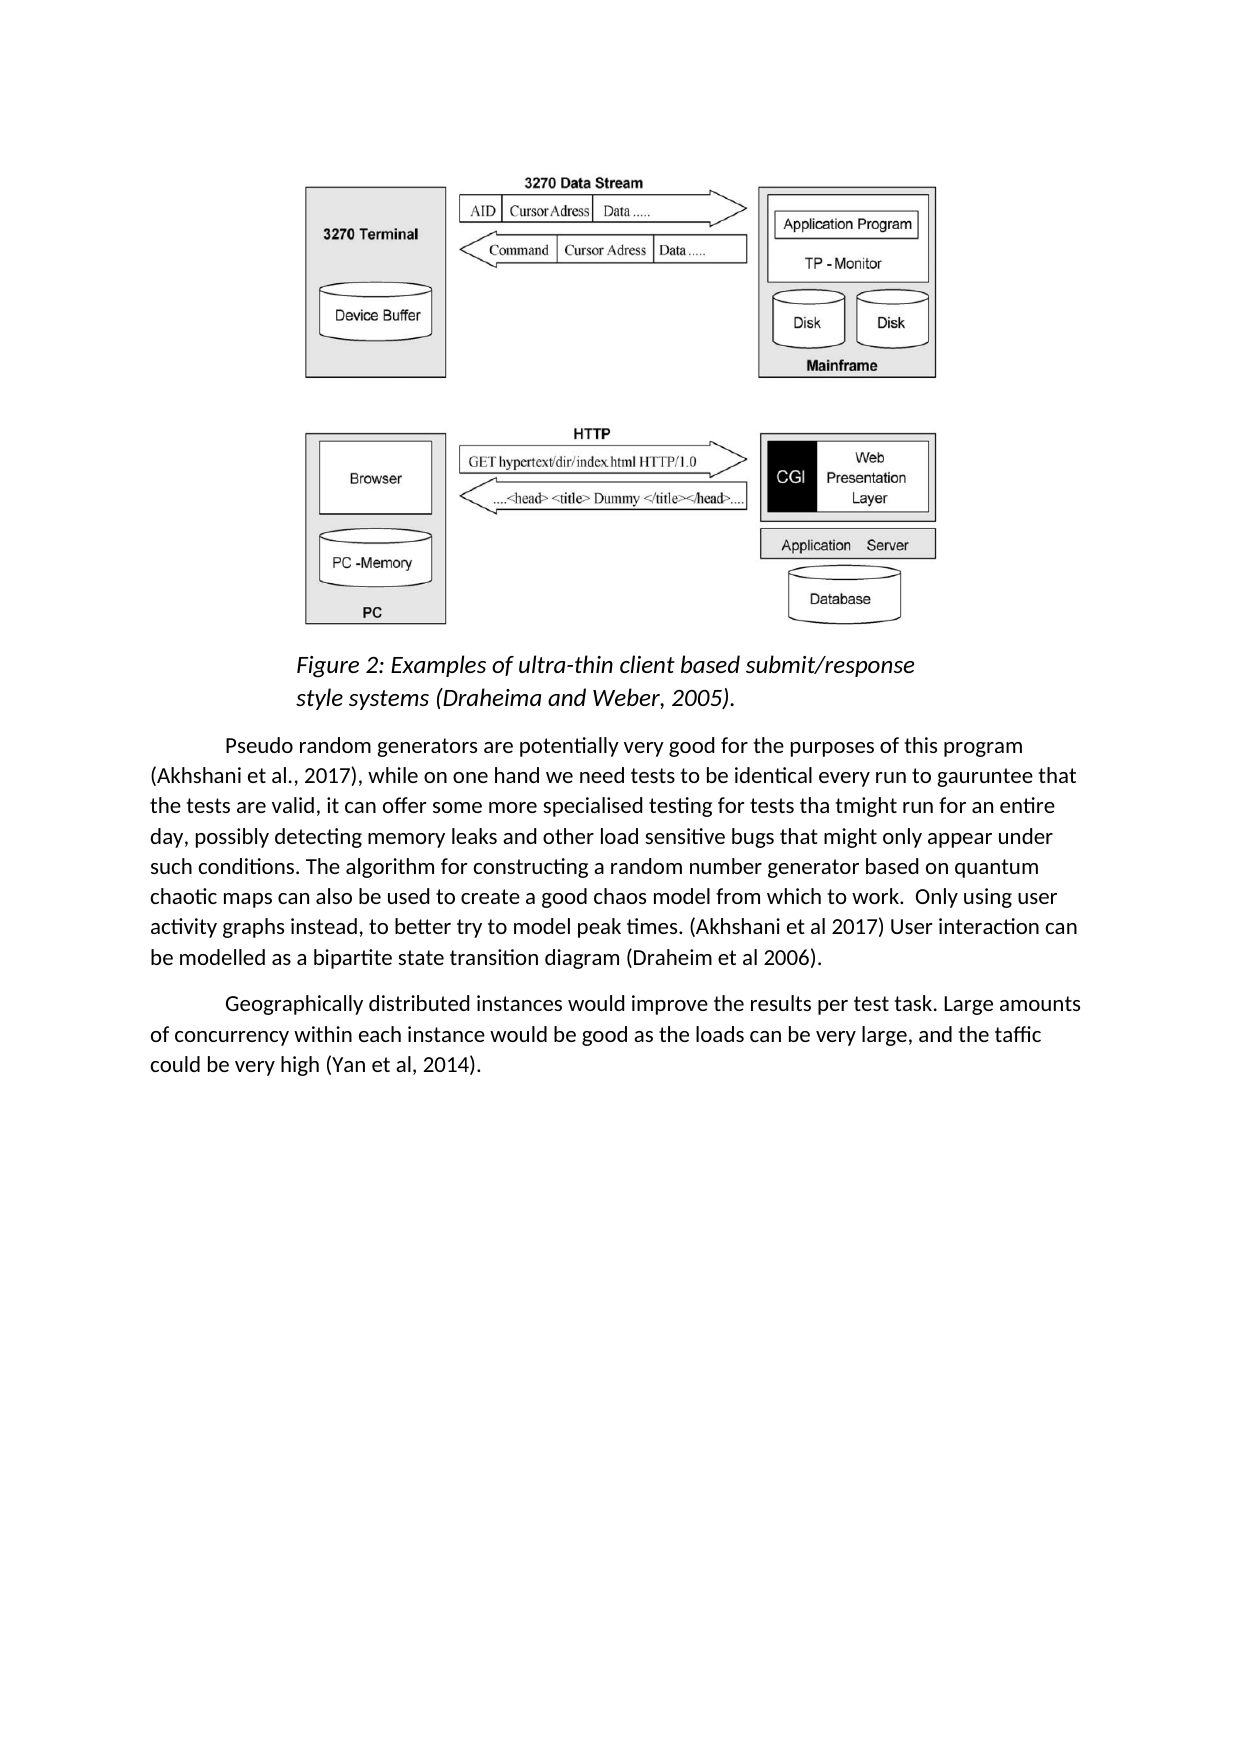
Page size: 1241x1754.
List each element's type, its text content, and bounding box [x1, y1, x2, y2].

text Geographically distributed instances would improve the results per test task. Large amounts of concurrency within each instance would be good as the loads can be very large, and the taffic could be very high (Yan et al, 2014). [150, 989, 1090, 1078]
text Figure 2: Examples of ultra-thin client based submit/response style systems (Draheima and Weber, 2005). [296, 641, 944, 712]
text Pseudo random generators are potentially very good for the purposes of this program (Akhshani et al., 2017), while on one hand we need tests to be identical every run to gauruntee that the tests are valid, it can offer some more specialised testing for tests tha tmight run for an entire day, possibly detecting memory leaks and other load sensitive bugs that might only appear under such conditions. The algorithm for constructing a random number generator based on quantum chaotic maps can also be used to create a good chaos model from which to work. Only using user activity graphs instead, to better try to model peak times. (Akhshani et al 2017) User interaction can be modelled as a bipartite state transition diagram (Draheim et al 2006). [150, 731, 1090, 971]
picture [296, 162, 944, 641]
